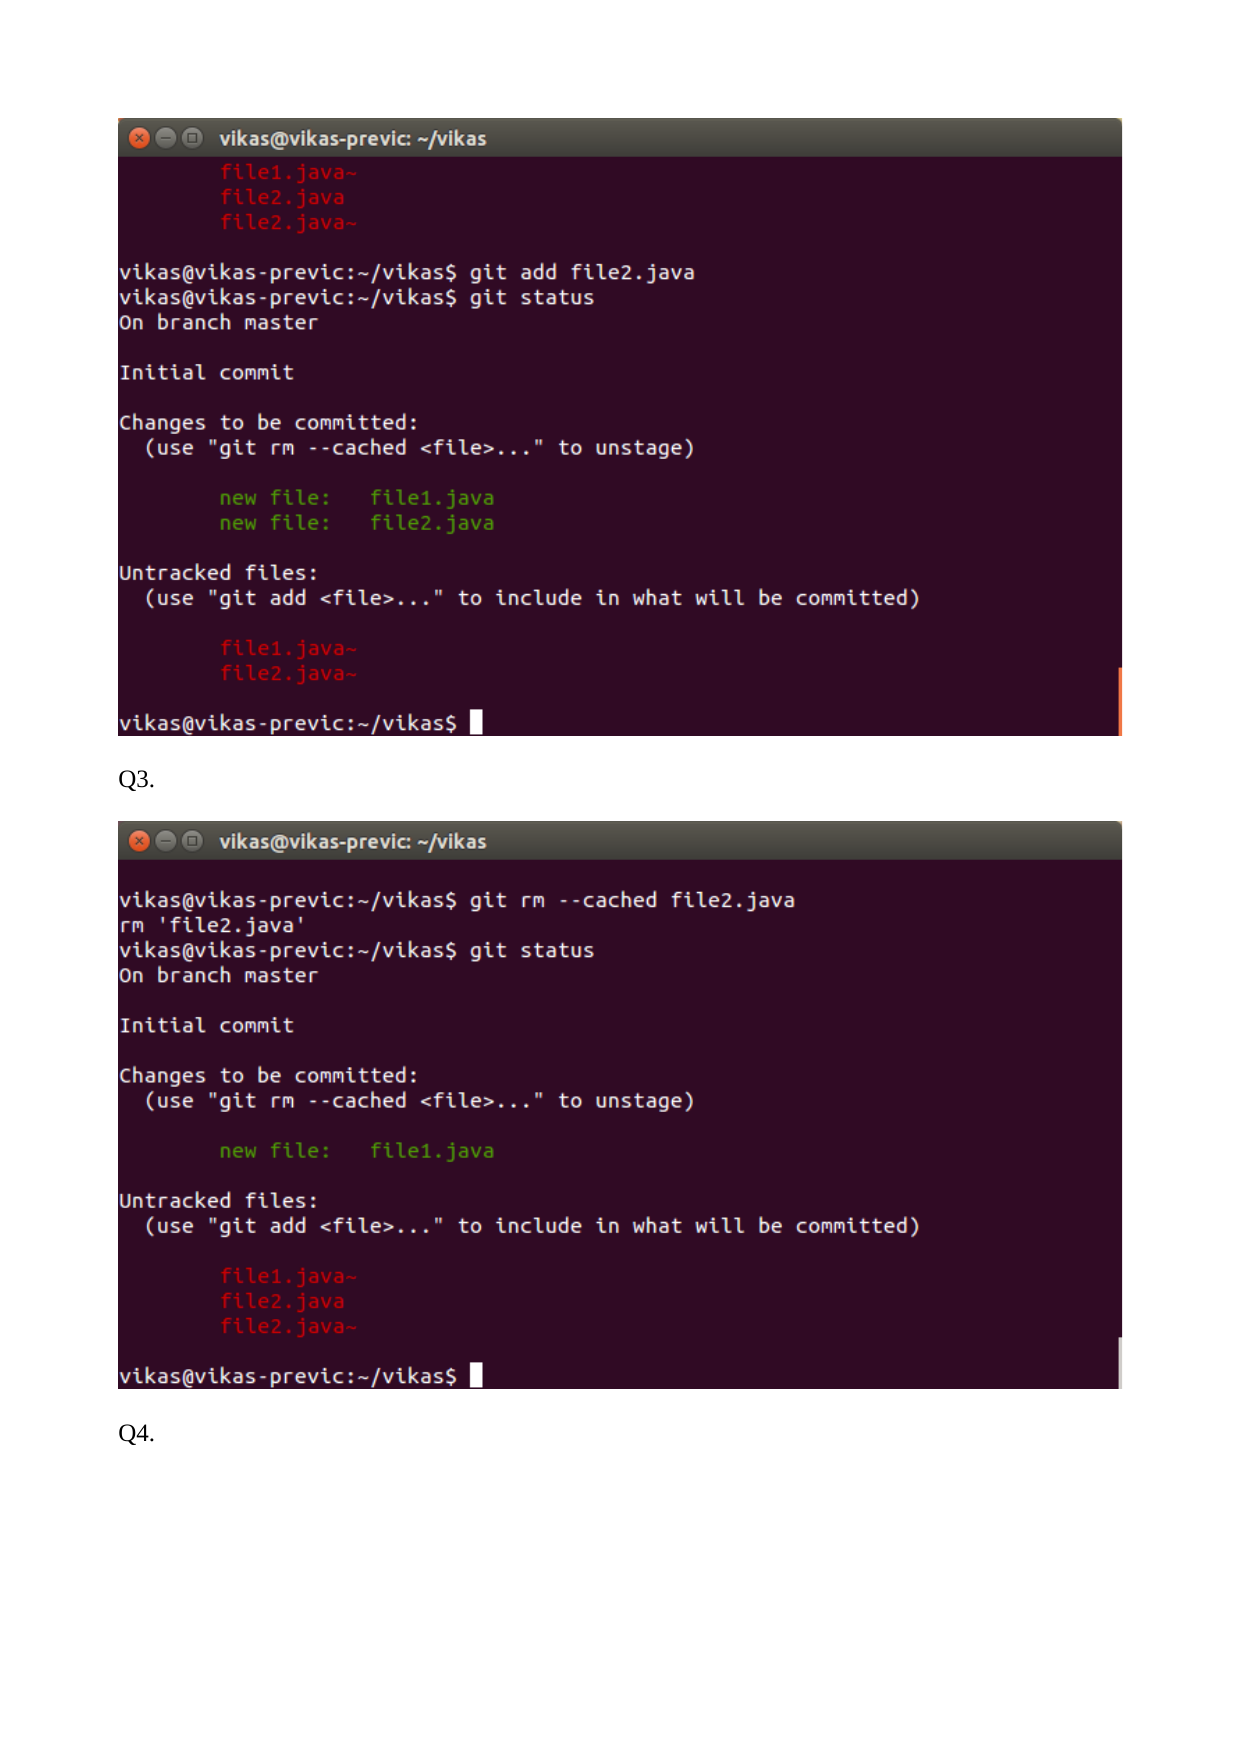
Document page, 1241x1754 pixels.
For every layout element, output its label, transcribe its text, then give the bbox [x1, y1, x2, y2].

picture [118, 821, 1123, 1389]
text Q4. [118, 1418, 1122, 1446]
picture [118, 118, 1123, 736]
text Q3. [118, 764, 1122, 793]
